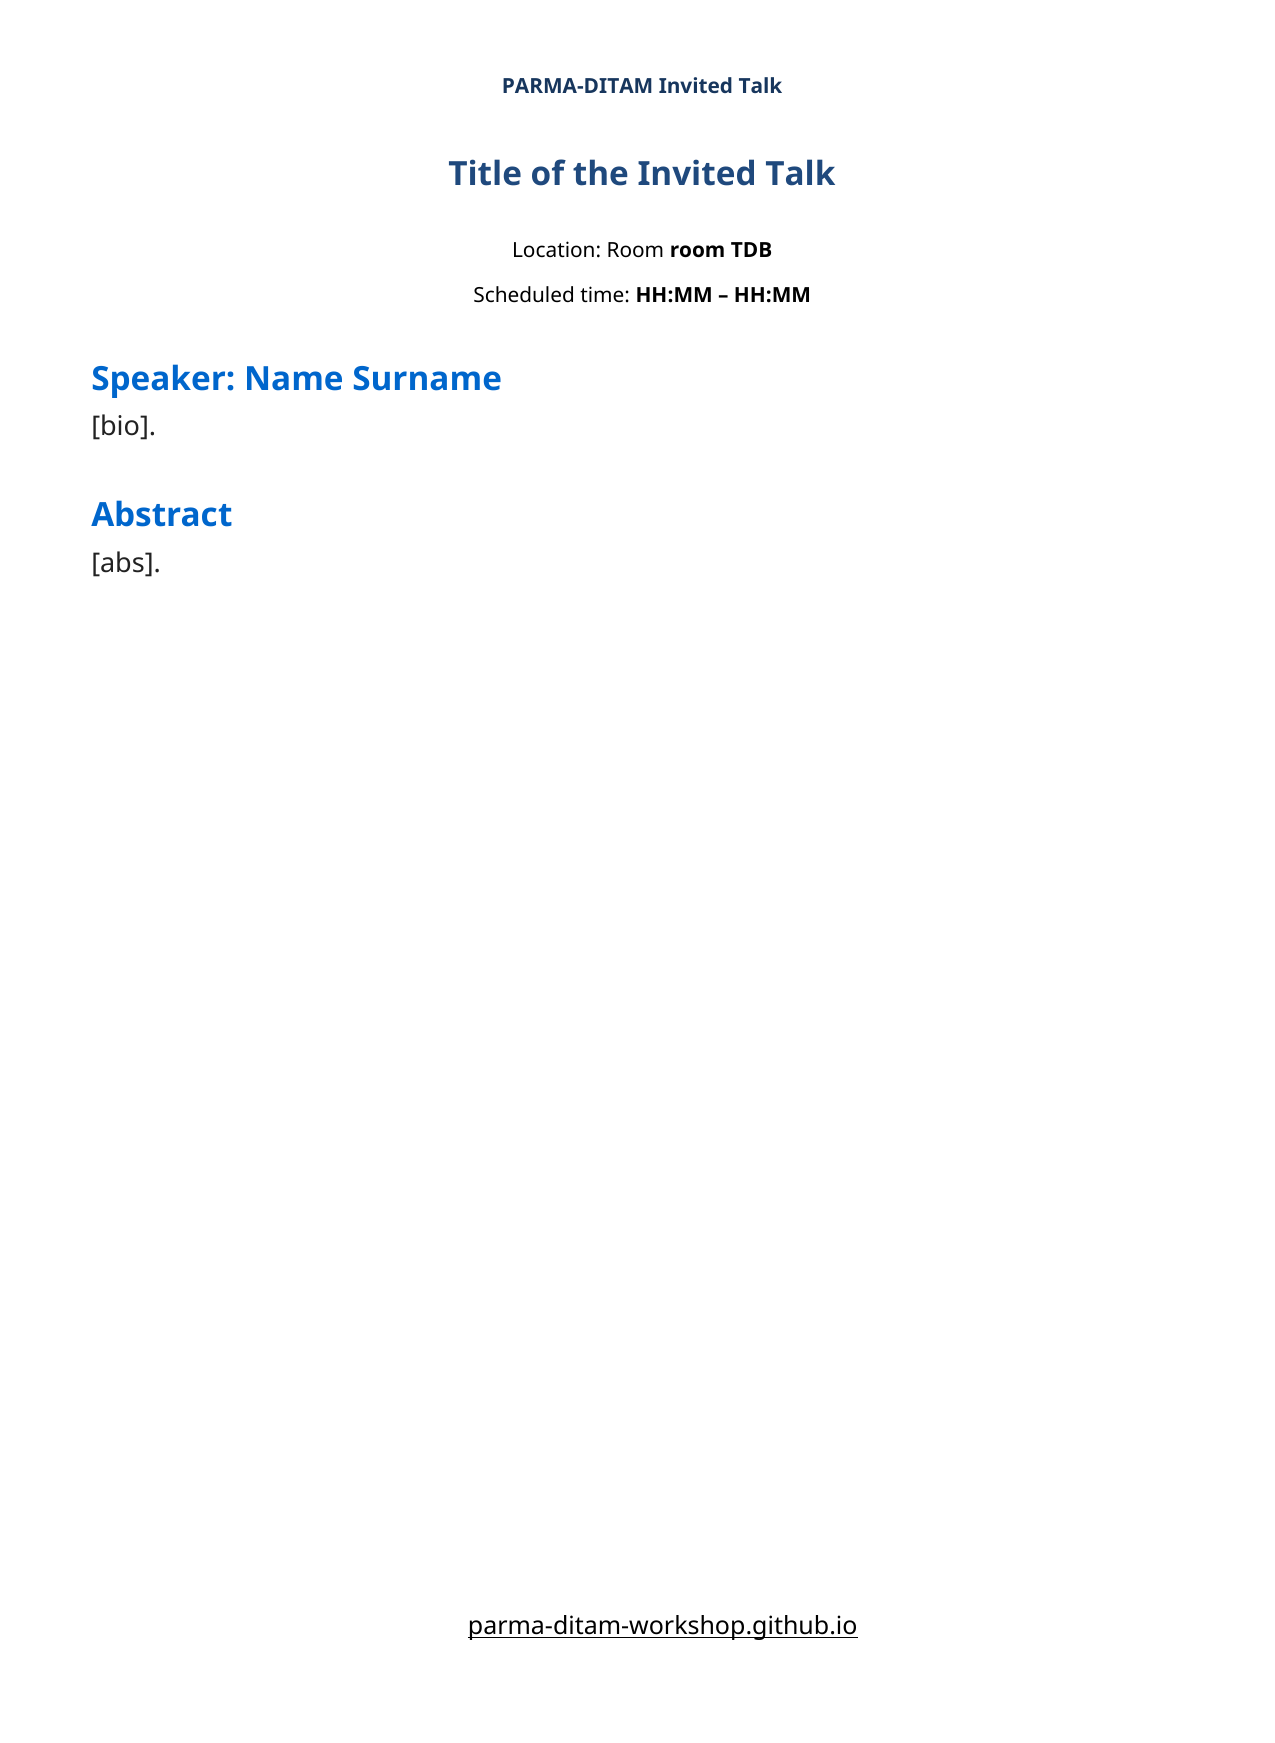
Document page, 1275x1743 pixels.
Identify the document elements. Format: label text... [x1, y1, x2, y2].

text Abstract [91, 491, 1193, 537]
text [abs]. [91, 543, 1193, 580]
text [bio]. [91, 406, 1193, 443]
text Scheduled time: HH:MM – HH:MM [91, 280, 1193, 308]
text Title of the Invited Talk [91, 150, 1193, 195]
text Location: Room room TDB [91, 235, 1193, 263]
text Speaker: Name Surname [91, 354, 1193, 400]
